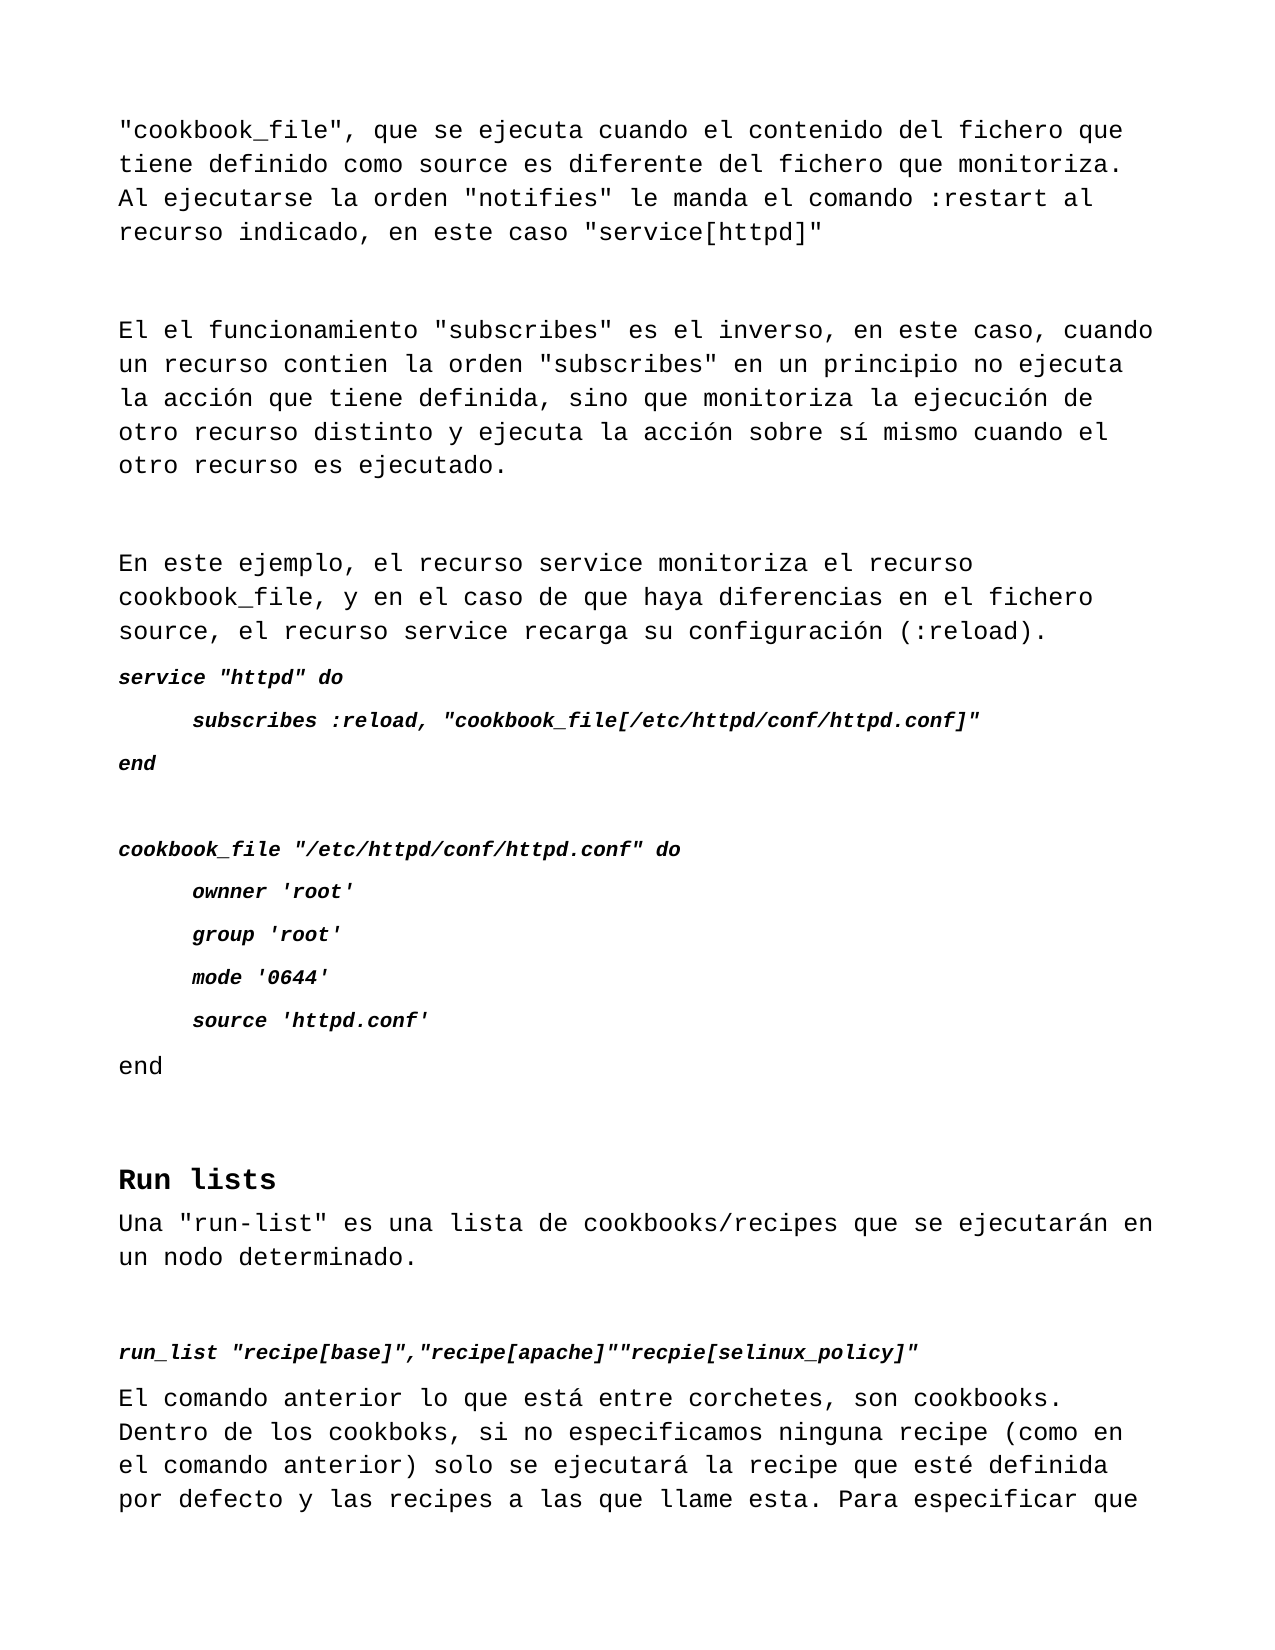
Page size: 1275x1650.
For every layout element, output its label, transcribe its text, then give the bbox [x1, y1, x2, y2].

text source 'httpd.conf' [118, 1010, 1157, 1034]
text ownner 'root' [118, 882, 1157, 905]
text group 'root' [118, 924, 1157, 948]
text end [118, 753, 1157, 776]
text end [118, 1053, 1157, 1082]
text El comando anterior lo que está entre corchetes, son cookbooks. Dentro de los cookboks, si no especificamos ninguna recipe (como en el comando anterior) solo se ejecutará la recipe que esté definida por defecto y las recipes a las que llame esta. Para especificar que [118, 1385, 1157, 1515]
text service "httpd" do [118, 667, 1157, 691]
text cookbook_file "/etc/httpd/conf/httpd.conf" do [118, 839, 1157, 862]
subtitle Run lists [118, 1165, 1157, 1198]
text El el funcionamiento "subscribes" es el inverso, en este caso, cuando un recurso contien la orden "subscribes" en un principio no ejecuta la acción que tiene definida, sino que monitoriza la ejecución de otro recurso distinto y ejecuta la acción sobre sí mismo cuando el otro recurso es ejecutado. [118, 317, 1157, 481]
text subscribes :reload, "cookbook_file[/etc/httpd/conf/httpd.conf]" [118, 710, 1157, 733]
text En este ejemplo, el recurso service monitoriza el recurso cookbook_file, y en el caso de que haya diferencias en el fichero source, el recurso service recarga su configuración (:reload). [118, 550, 1157, 647]
text run_list "recipe[base]","recipe[apache]""recpie[selinux_policy]" [118, 1342, 1157, 1366]
text mode '0644' [118, 967, 1157, 991]
text Una "run-list" es una lista de cookbooks/recipes que se ejecutarán en un nodo determinado. [118, 1211, 1157, 1273]
text "cookbook_file", que se ejecuta cuando el contenido del fichero que tiene definido como source es diferente del fichero que monitoriza. Al ejecutarse la orden "notifies" le manda el comando :restart al recurso indicado, en este caso "service[httpd]" [118, 118, 1157, 248]
